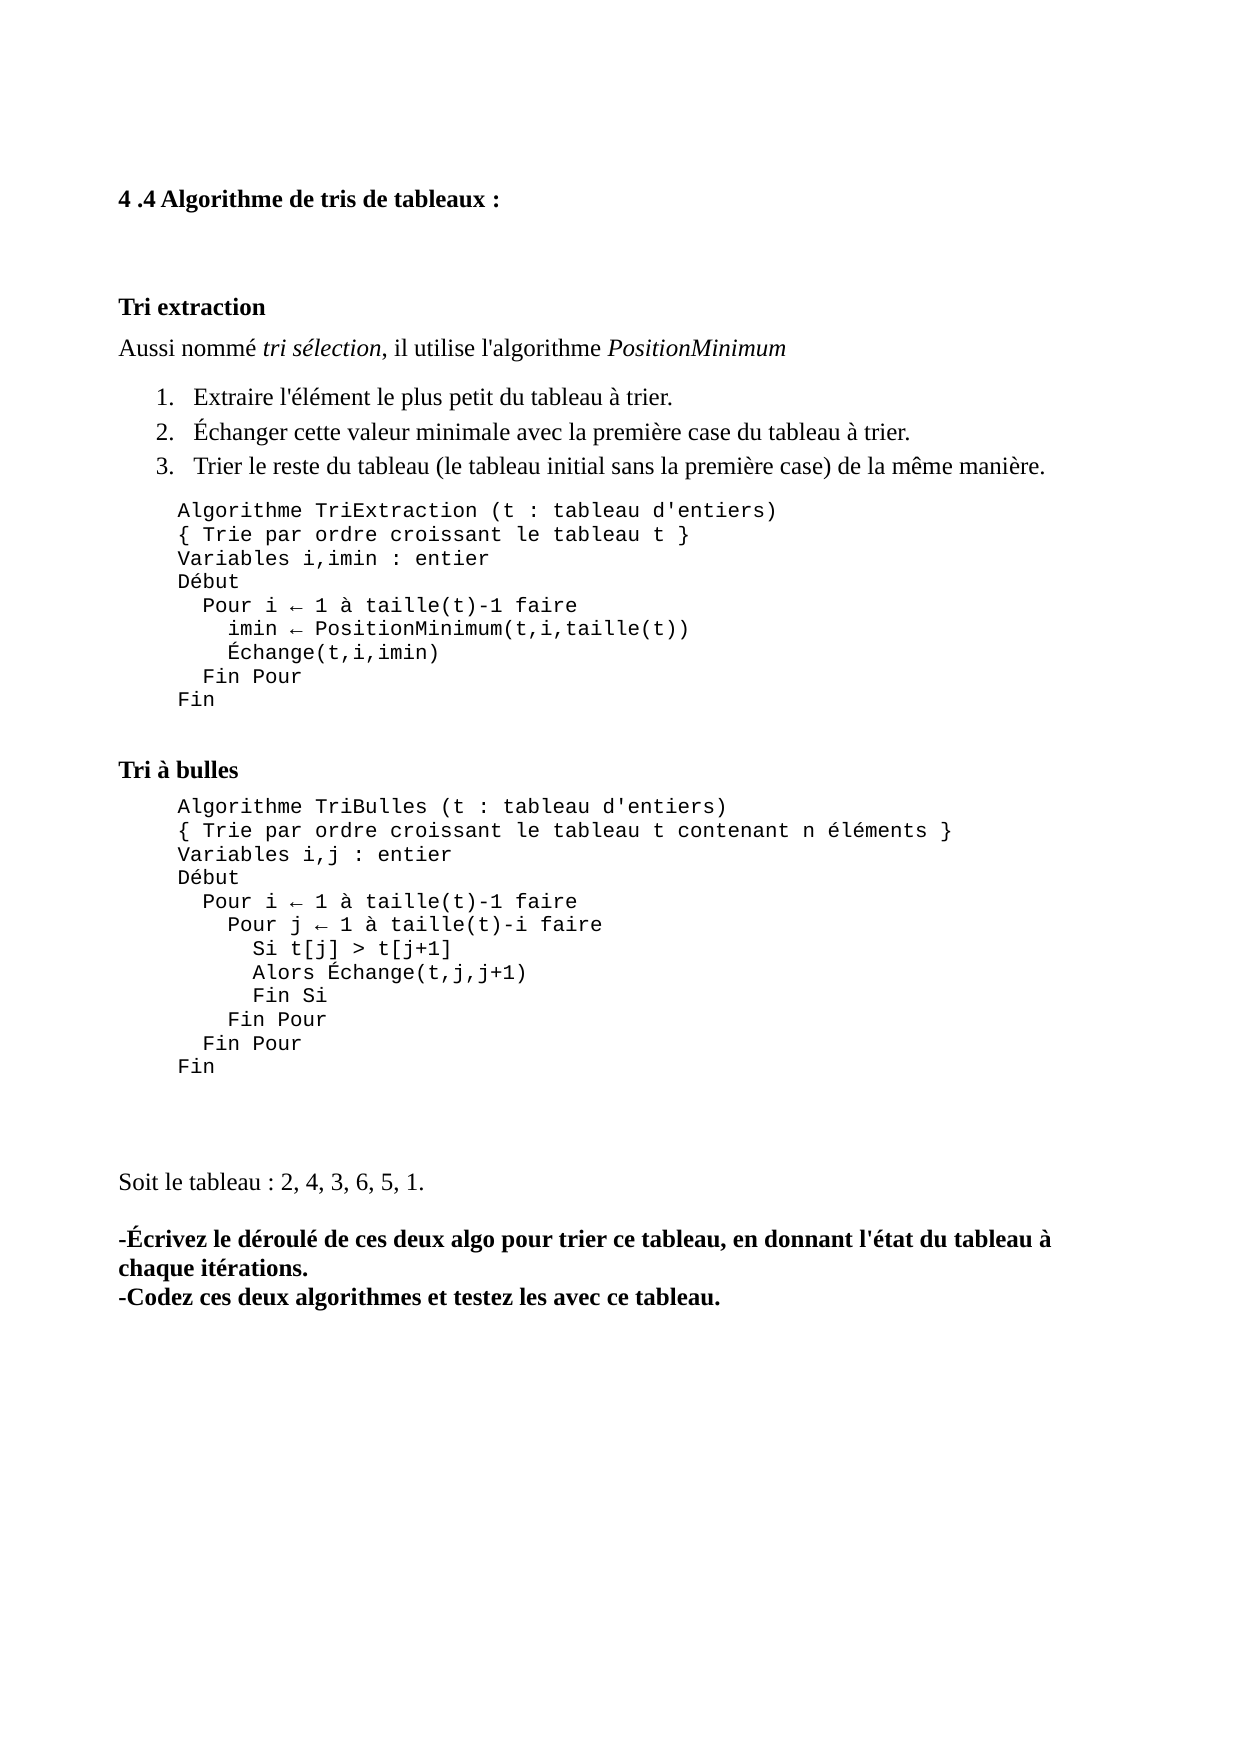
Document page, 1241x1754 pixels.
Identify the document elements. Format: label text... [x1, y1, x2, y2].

text Fin Pour [177, 1033, 1063, 1056]
text Si t[j] > t[j+1] [177, 938, 1063, 962]
subtitle Tri à bulles [118, 755, 1122, 784]
text Fin Pour [177, 1009, 1063, 1033]
text Aussi nommé tri sélection, il utilise l'algorithme PositionMinimum [118, 333, 1122, 362]
list Extraire l'élément le plus petit du tableau à trier. [156, 382, 1122, 411]
text Fin [177, 1056, 1063, 1080]
text -Écrivez le déroulé de ces deux algo pour trier ce tableau, en donnant l'état du tableau à chaque itérations. [118, 1224, 1122, 1282]
list Échanger cette valeur minimale avec la première case du tableau à trier. [156, 417, 1122, 445]
text Fin Si [177, 985, 1063, 1009]
text Début [177, 571, 1063, 595]
list Trier le reste du tableau (le tableau initial sans la première case) de la même manière. [156, 451, 1122, 480]
text Pour i ← 1 à taille(t)-1 faire [177, 595, 1063, 618]
text Soit le tableau : 2, 4, 3, 6, 5, 1. [118, 1167, 1122, 1196]
text Variables i,j : entier [177, 843, 1063, 867]
text Échange(t,i,imin) [177, 642, 1063, 666]
text Algorithme TriBulles (t : tableau d'entiers) [177, 796, 1063, 820]
subtitle 4 .4 Algorithme de tris de tableaux : [118, 184, 1122, 213]
subtitle Tri extraction [118, 292, 1122, 321]
text Début [177, 867, 1063, 891]
text { Trie par ordre croissant le tableau t contenant n éléments } [177, 820, 1063, 843]
text Fin [177, 689, 1063, 713]
text Algorithme TriExtraction (t : tableau d'entiers) [177, 500, 1063, 524]
text Pour j ← 1 à taille(t)-i faire [177, 914, 1063, 938]
text Alors Échange(t,j,j+1) [177, 962, 1063, 985]
text { Trie par ordre croissant le tableau t } [177, 524, 1063, 547]
text Variables i,imin : entier [177, 547, 1063, 571]
text -Codez ces deux algorithmes et testez les avec ce tableau. [118, 1282, 1122, 1311]
text imin ← PositionMinimum(t,i,taille(t)) [177, 618, 1063, 642]
text Pour i ← 1 à taille(t)-1 faire [177, 891, 1063, 914]
text Fin Pour [177, 666, 1063, 689]
